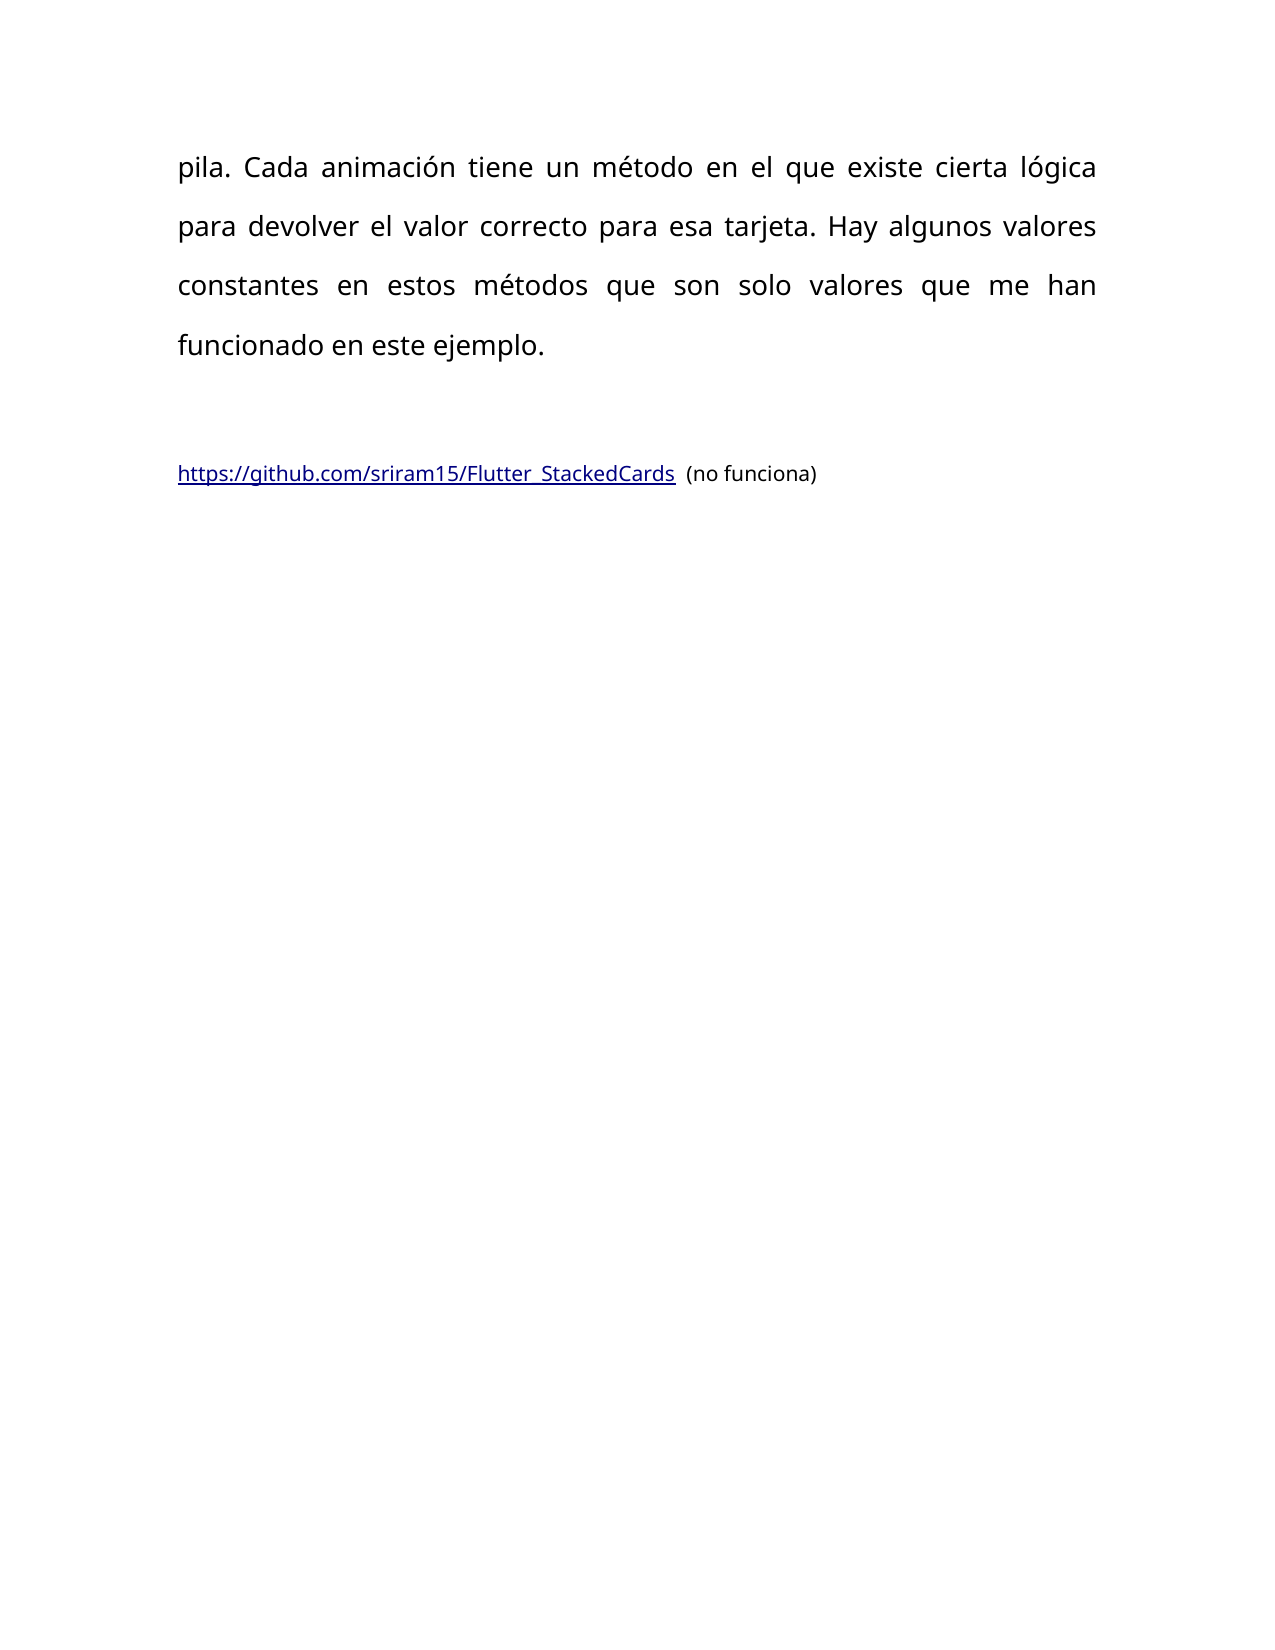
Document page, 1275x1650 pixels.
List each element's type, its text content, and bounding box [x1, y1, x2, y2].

text https://github.com/sriram15/Flutter_StackedCards (no funciona) [177, 459, 1098, 487]
text pila. Cada animación tiene un método en el que existe cierta lógica para devolver el valor correcto para esa tarjeta. Hay algunos valores constantes en estos métodos que son solo valores que me han funcionado en este ejemplo. [177, 148, 1098, 363]
